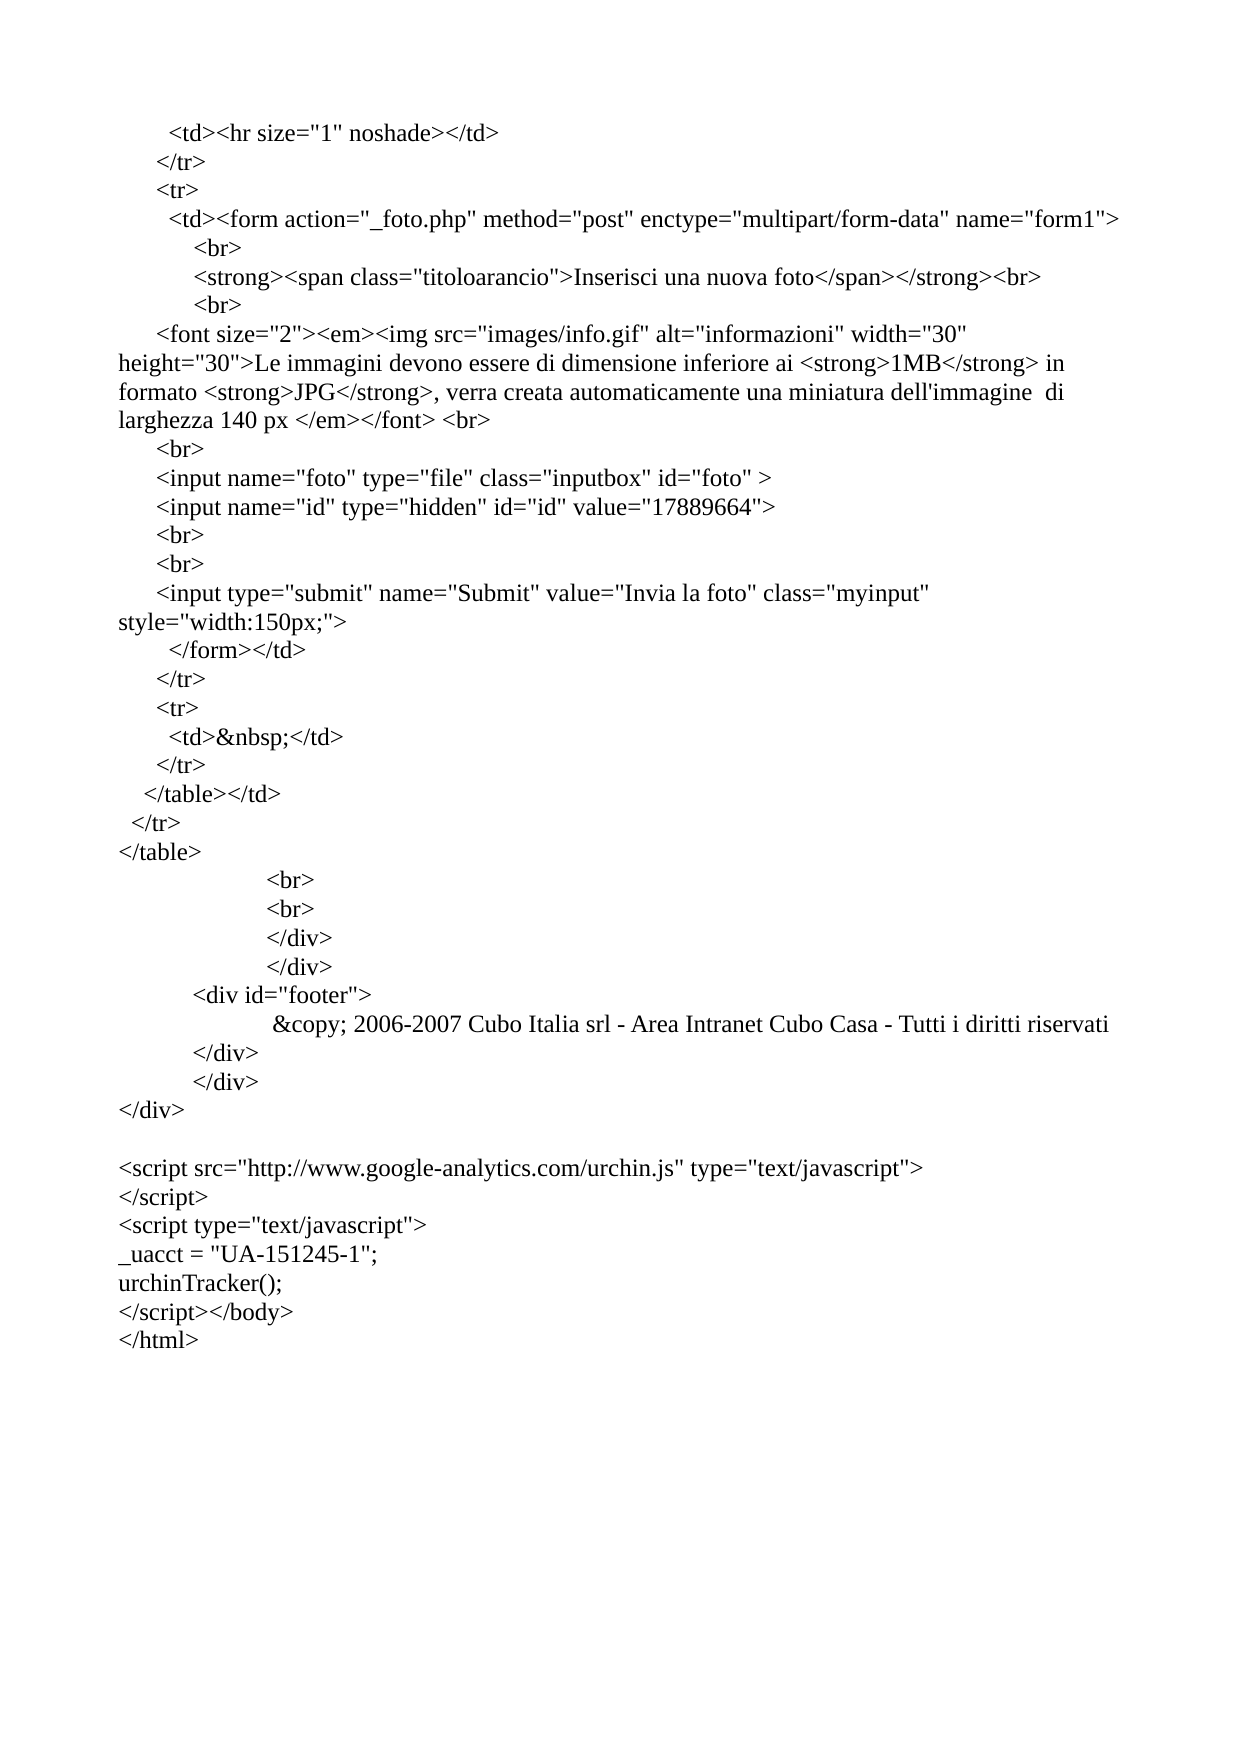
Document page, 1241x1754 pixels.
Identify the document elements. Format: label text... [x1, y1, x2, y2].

text <td><hr size="1" noshade></td> </tr> <tr> <td><form action="_foto.php" method="post" enctype="multipart/form-data" name="form1"> <br> <strong><span class="titoloarancio">Inserisci una nuova foto</span></strong><br> <br> <font size="2"><em><img src="images/info.gif" alt="informazioni" width="30" height="30">Le immagini devono essere di dimensione inferiore ai <strong>1MB</strong> in formato <strong>JPG</strong>, verra creata automaticamente una miniatura dell'immagine di larghezza 140 px </em></font> <br> <br> <input name="foto" type="file" class="inputbox" id="foto" > <input name="id" type="hidden" id="id" value="17889664"> <br> <br> <input type="submit" name="Submit" value="Invia la foto" class="myinput" style="width:150px;"> </form></td> </tr> <tr> <td>&nbsp;</td> </tr> </table></td> </tr> </table> <br> <br> </div> </div> <div id="footer"> &copy; 2006-2007 Cubo Italia srl - Area Intranet Cubo Casa - Tutti i diritti riservati </div> </div> </div> <script src="http://www.google-analytics.com/urchin.js" type="text/javascript"> </script> <script type="text/javascript"> _uacct = "UA-151245-1"; urchinTracker(); </script></body> </html> [118, 118, 1122, 1383]
